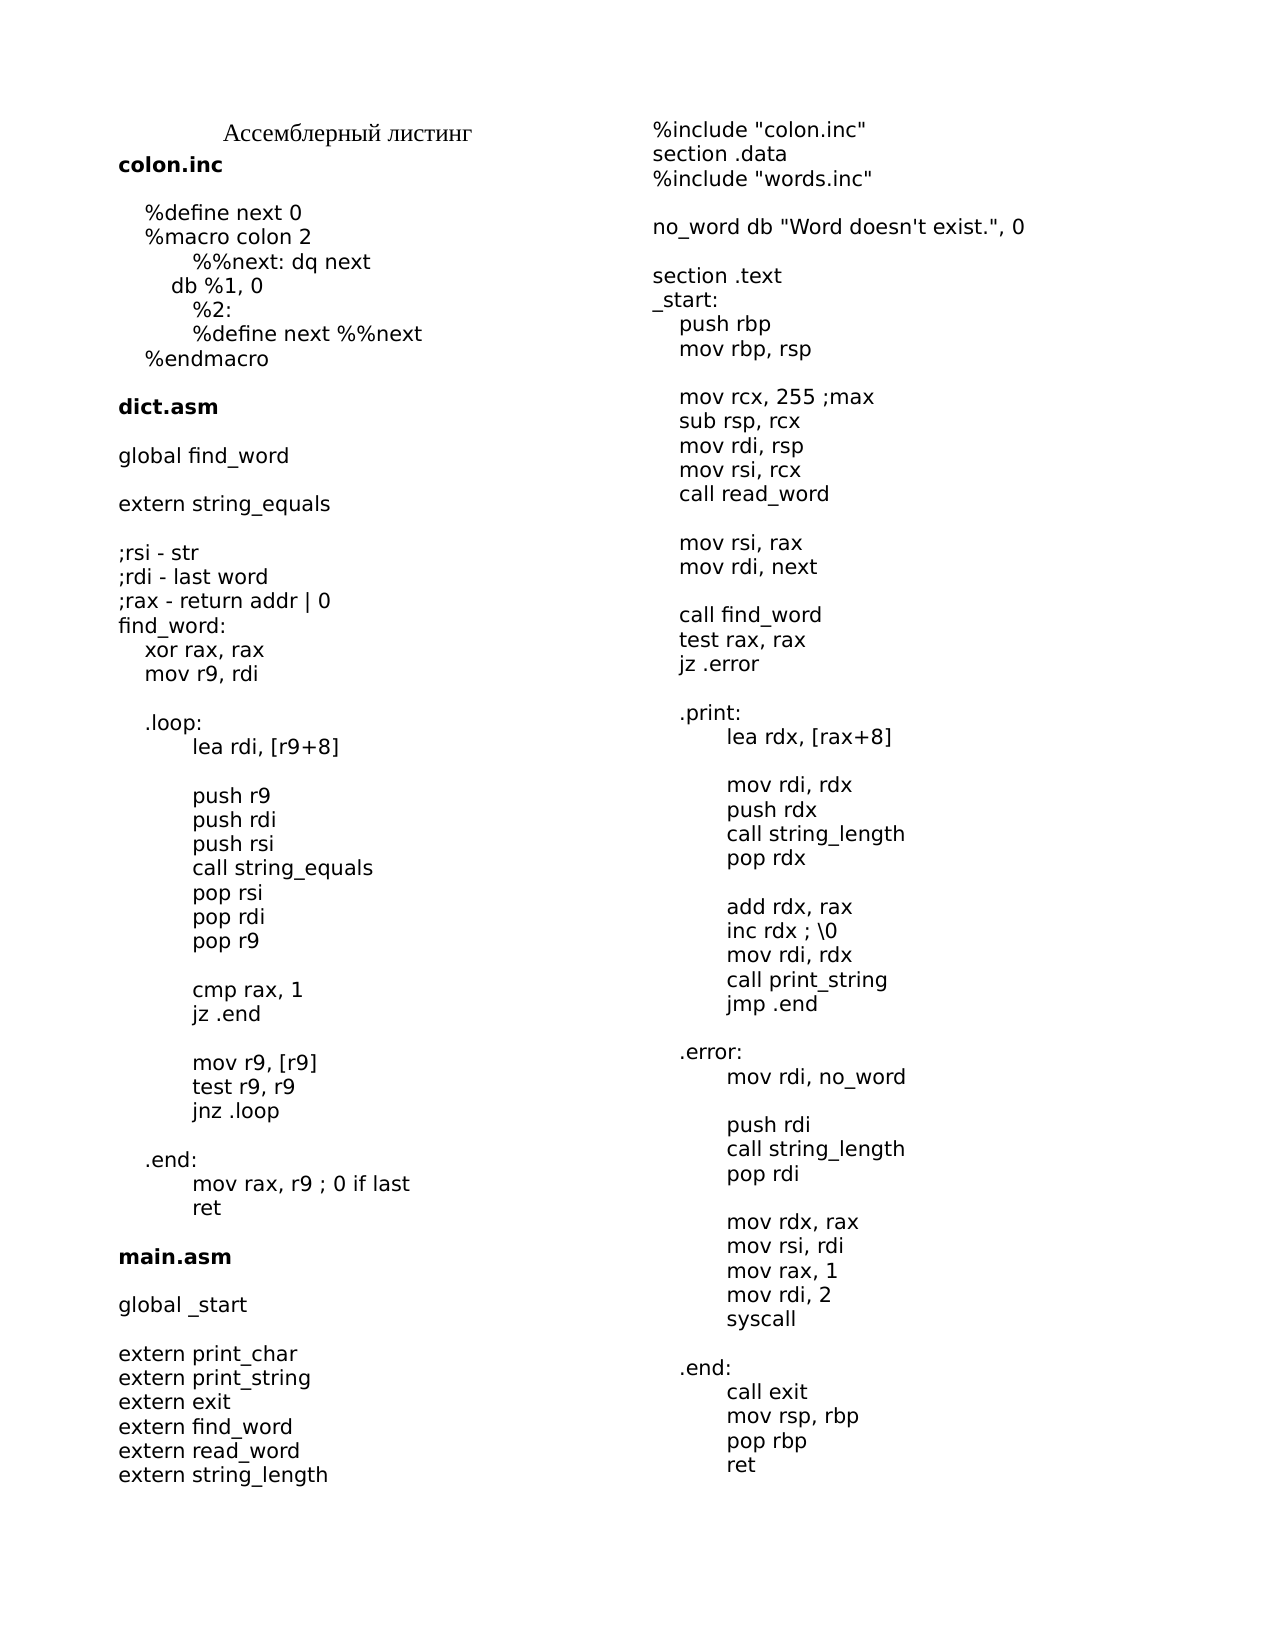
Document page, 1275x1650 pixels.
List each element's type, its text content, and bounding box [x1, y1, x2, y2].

text sub rsp, rcx [652, 409, 1157, 434]
text call string_length [652, 822, 1157, 846]
text extern print_string [118, 1366, 622, 1390]
text pop rdi [652, 1162, 1157, 1186]
text %macro colon 2 [118, 225, 622, 250]
text test r9, r9 [118, 1075, 622, 1099]
text push rdi [652, 1113, 1157, 1137]
text mov rdx, rax [652, 1210, 1157, 1234]
text %include "words.inc" [652, 167, 1157, 191]
text mov rsi, rcx [652, 458, 1157, 482]
text call string_equals [118, 856, 622, 881]
text call string_length [652, 1137, 1157, 1162]
text syscall [652, 1307, 1157, 1332]
text mov rsi, rdi [652, 1234, 1157, 1259]
text push rbp [652, 312, 1157, 337]
text test rax, rax [652, 628, 1157, 652]
text pop r9 [118, 929, 622, 953]
text ret [118, 1196, 622, 1221]
text global find_word [118, 444, 622, 468]
text pop rdx [652, 846, 1157, 871]
text .print: [652, 701, 1157, 725]
text mov rsp, rbp [652, 1404, 1157, 1429]
text %define next %%next [118, 322, 622, 347]
text %%next: dq next [118, 250, 622, 274]
text ;rsi - str [118, 541, 622, 565]
text no_word db "Word doesn't exist.", 0 [652, 215, 1157, 239]
text .loop: [118, 711, 622, 735]
text section .data [652, 142, 1157, 167]
text mov rdi, 2 [652, 1283, 1157, 1307]
text add rdx, rax [652, 895, 1157, 919]
text mov rax, r9 ; 0 if last [118, 1172, 622, 1196]
text ret [652, 1453, 1157, 1477]
text call find_word [652, 603, 1157, 628]
text extern read_word [118, 1439, 622, 1463]
text %2: [118, 298, 622, 322]
text ;rdi - last word [118, 565, 622, 589]
text jnz .loop [118, 1099, 622, 1123]
text inc rdx ; \0 [652, 919, 1157, 943]
text find_word: [118, 614, 622, 638]
text mov rdi, rdx [652, 773, 1157, 798]
text mov r9, [r9] [118, 1051, 622, 1075]
text lea rdi, [r9+8] [118, 735, 622, 759]
text %include "colon.inc" [652, 118, 1157, 142]
text jz .end [118, 1002, 622, 1026]
text %define next 0 [118, 201, 622, 225]
text call print_string [652, 968, 1157, 992]
text main.asm [118, 1245, 622, 1269]
text push rsi [118, 832, 622, 856]
text push rdx [652, 798, 1157, 822]
text push r9 [118, 784, 622, 808]
text extern string_equals [118, 492, 622, 517]
text mov rax, 1 [652, 1259, 1157, 1283]
text pop rsi [118, 881, 622, 905]
text mov rdi, rdx [652, 943, 1157, 968]
text global _start [118, 1293, 622, 1318]
text .end: [652, 1356, 1157, 1380]
text lea rdx, [rax+8] [652, 725, 1157, 749]
text %endmacro [118, 347, 622, 371]
text mov rcx, 255 ;max [652, 385, 1157, 409]
text mov r9, rdi [118, 662, 622, 687]
text mov rdi, no_word [652, 1065, 1157, 1089]
text .error: [652, 1040, 1157, 1065]
text Ассемблерный листинг [118, 118, 622, 147]
text extern exit [118, 1390, 622, 1415]
text dict.asm [118, 395, 622, 419]
text mov rsi, rax [652, 531, 1157, 555]
text call exit [652, 1380, 1157, 1404]
text cmp rax, 1 [118, 978, 622, 1002]
text mov rdi, rsp [652, 434, 1157, 458]
text jmp .end [652, 992, 1157, 1016]
text call read_word [652, 482, 1157, 506]
text extern print_char [118, 1342, 622, 1366]
text pop rbp [652, 1429, 1157, 1453]
text mov rbp, rsp [652, 337, 1157, 361]
text section .text [652, 264, 1157, 288]
text extern find_word [118, 1415, 622, 1439]
text extern string_length [118, 1463, 622, 1487]
text xor rax, rax [118, 638, 622, 662]
text jz .error [652, 652, 1157, 676]
text ;rax - return addr | 0 [118, 589, 622, 614]
text pop rdi [118, 905, 622, 929]
text mov rdi, next [652, 555, 1157, 579]
text push rdi [118, 808, 622, 832]
text _start: [652, 288, 1157, 312]
text colon.inc [118, 153, 622, 177]
text .end: [118, 1148, 622, 1172]
text db %1, 0 [118, 274, 622, 298]
